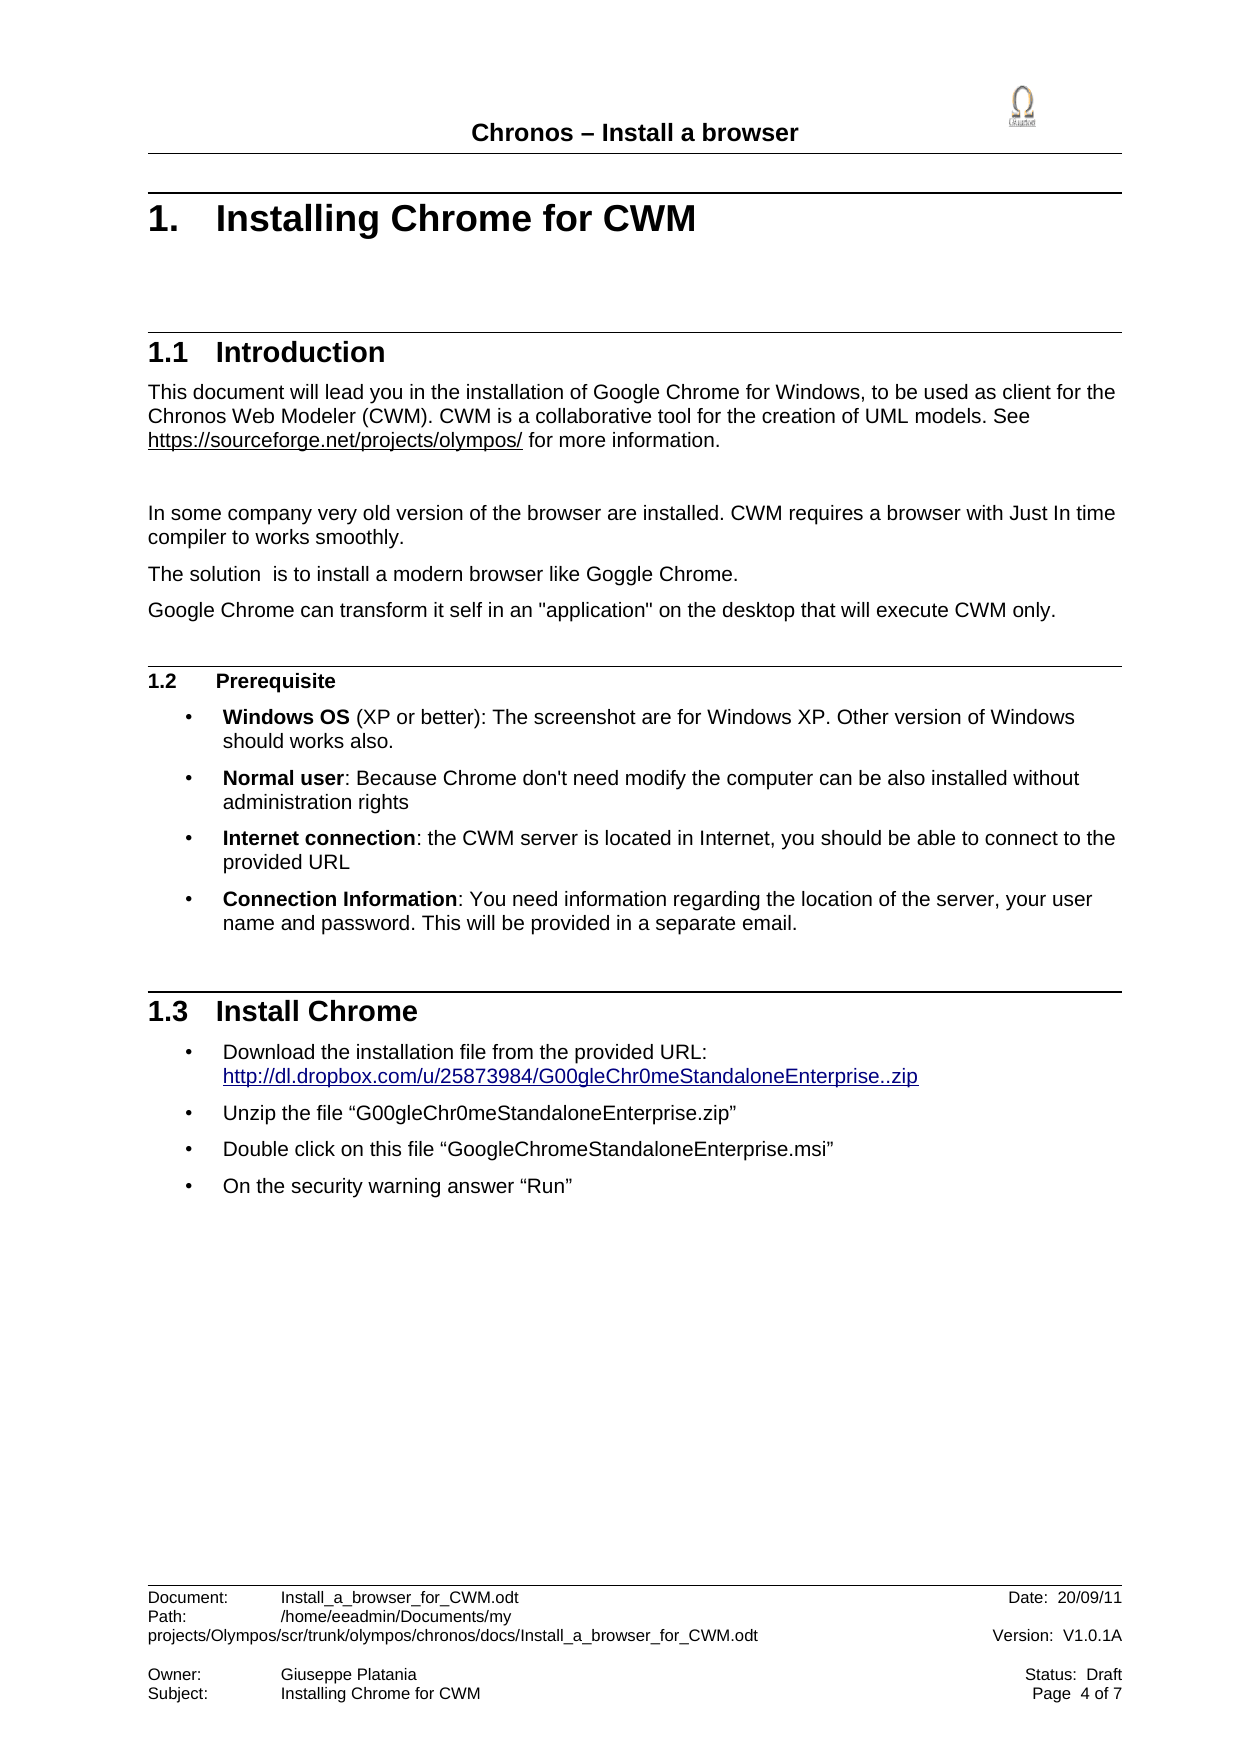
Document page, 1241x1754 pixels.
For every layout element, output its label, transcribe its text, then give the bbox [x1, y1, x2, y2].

list Internet connection: the CWM server is located in Internet, you should be able to connect to the provided URL [185, 826, 1122, 874]
list On the security warning answer “Run” [185, 1173, 1122, 1197]
subtitle Install Chrome [148, 993, 1122, 1028]
list Download the installation file from the provided URL: http://dl.dropbox.com/u/25873984/G00gleChr0meStandaloneEnterprise..zip [185, 1040, 1122, 1088]
subtitle Installing Chrome for CWM [148, 194, 1122, 239]
list Connection Information: You need information regarding the location of the server, your user name and password. This will be provided in a separate email. [185, 887, 1122, 934]
list Windows OS (XP or better): The screenshot are for Windows XP. Other version of Windows should works also. [185, 705, 1122, 753]
list Normal user: Because Chrome don't need modify the computer can be also installed without administration rights [185, 766, 1122, 813]
list Unzip the file “G00gleChr0meStandaloneEnterprise.zip” [185, 1100, 1122, 1124]
text The solution is to install a modern browser like Goggle Chrome. [148, 561, 1122, 585]
text Google Chrome can transform it self in an "application" on the desktop that will execute CWM only. [148, 598, 1122, 622]
text This document will lead you in the installation of Google Chrome for Windows, to be used as client for the Chronos Web Modeler (CWM). CWM is a collaborative tool for the creation of UML models. See https://sourceforge.net/projects/olympos/ for more information. [148, 380, 1122, 452]
list Double click on this file “GoogleChromeStandaloneEnterprise.msi” [185, 1137, 1122, 1161]
subtitle Prerequisite [148, 667, 1122, 693]
subtitle Introduction [148, 333, 1122, 368]
text In some company very old version of the browser are installed. CWM requires a browser with Just In time compiler to works smoothly. [148, 501, 1122, 549]
picture [1008, 84, 1036, 127]
